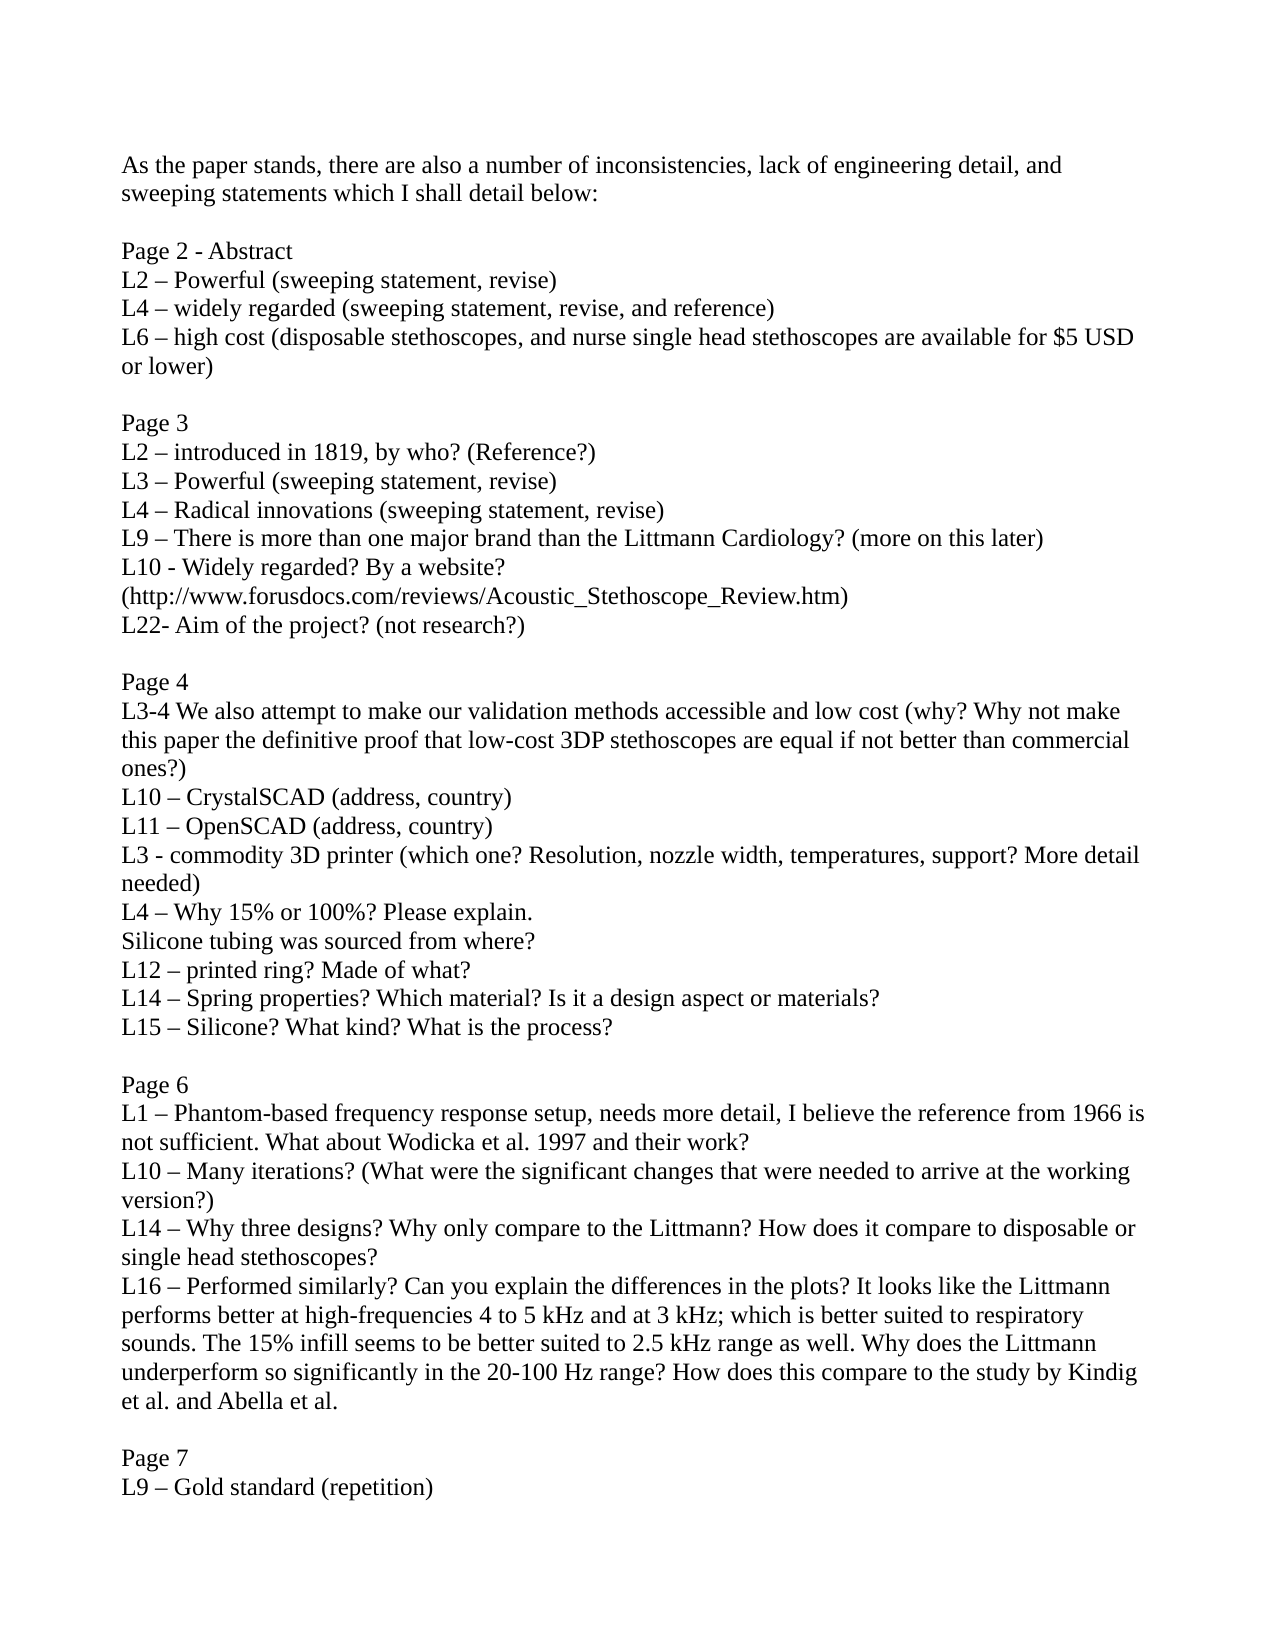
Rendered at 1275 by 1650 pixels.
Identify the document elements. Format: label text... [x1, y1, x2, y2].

table_cell As the paper stands, there are also a number of inconsistencies, lack of engineering detail, and sweeping statements which I shall detail below: Page 2 - Abstract L2 – Powerful (sweeping statement, revise) L4 – widely regarded (sweeping statement, revise, and reference) L6 – high cost (disposable stethoscopes, and nurse single head stethoscopes are available for $5 USD or lower) Page 3 L2 – introduced in 1819, by who? (Reference?) L3 – Powerful (sweeping statement, revise) L4 – Radical innovations (sweeping statement, revise) L9 – There is more than one major brand than the Littmann Cardiology? (more on this later) L10 - Widely regarded? By a website? (http://www.forusdocs.com/reviews/Acoustic_Stethoscope_Review.htm) L22- Aim of the project? (not research?) Page 4 L3-4 We also attempt to make our validation methods accessible and low cost (why? Why not make this paper the definitive proof that low-cost 3DP stethoscopes are equal if not better than commercial ones?) L10 – CrystalSCAD (address, country) L11 – OpenSCAD (address, country) L3 - commodity 3D printer (which one? Resolution, nozzle width, temperatures, support? More detail needed) L4 – Why 15% or 100%? Please explain. Silicone tubing was sourced from where? L12 – printed ring? Made of what? L14 – Spring properties? Which material? Is it a design aspect or materials? L15 – Silicone? What kind? What is the process? Page 6 L1 – Phantom-based frequency response setup, needs more detail, I believe the reference from 1966 is not sufficient. What about Wodicka et al. 1997 and their work? L10 – Many iterations? (What were the significant changes that were needed to arrive at the working version?) L14 – Why three designs? Why only compare to the Littmann? How does it compare to disposable or single head stethoscopes? L16 – Performed similarly? Can you explain the differences in the plots? It looks like the Littmann performs better at high-frequencies 4 to 5 kHz and at 3 kHz; which is better suited to respiratory sounds. The 15% infill seems to be better suited to 2.5 kHz range as well. Why does the Littmann underperform so significantly in the 20-100 Hz range? How does this compare to the study by Kindig et al. and Abella et al. Page 7 L9 – Gold standard (repetition) [118, 118, 1157, 1504]
